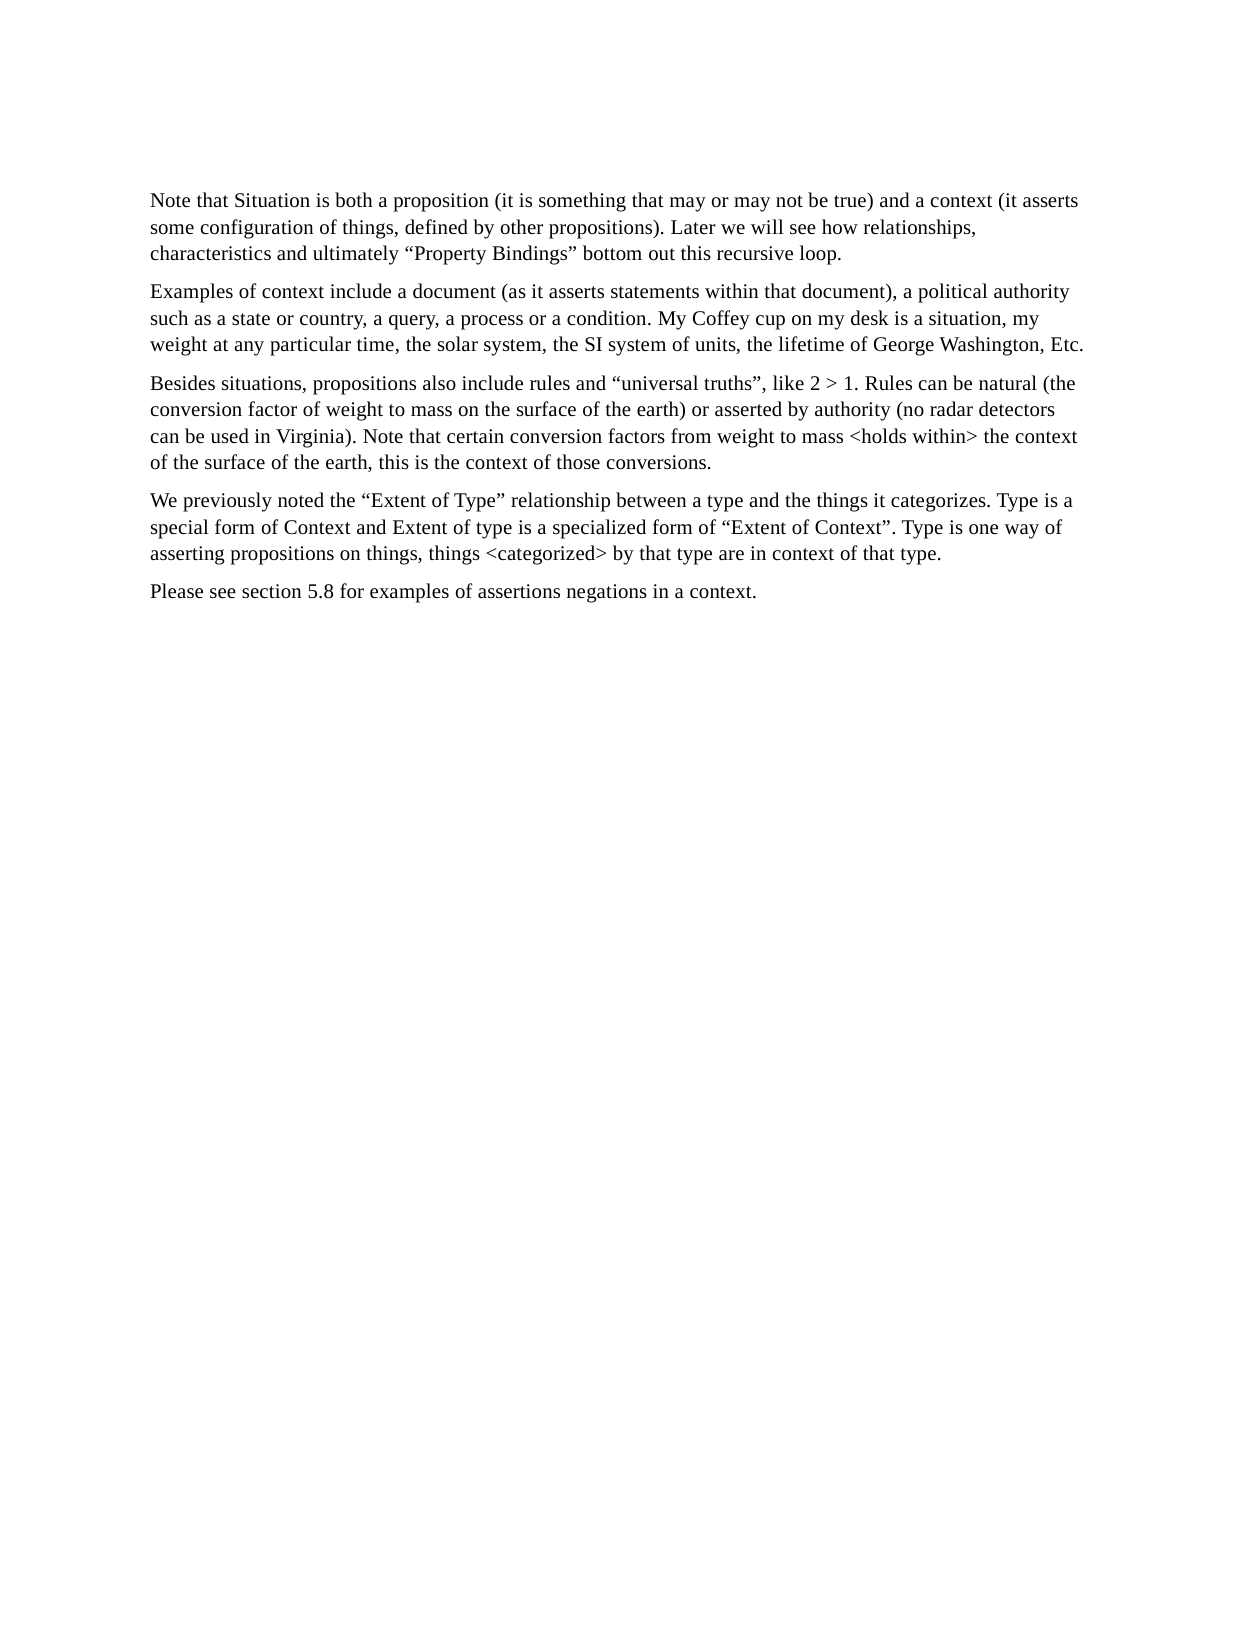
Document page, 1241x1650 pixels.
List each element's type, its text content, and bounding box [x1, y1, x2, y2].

text Note that Situation is both a proposition (it is something that may or may not be true) and a context (it asserts some configuration of things, defined by other propositions). Later we will see how relationships, characteristics and ultimately “Property Bindings” bottom out this recursive loop. [150, 188, 1090, 265]
text Besides situations, propositions also include rules and “universal truths”, like 2 > 1. Rules can be natural (the conversion factor of weight to mass on the surface of the earth) or asserted by authority (no radar detectors can be used in Virginia). Note that certain conversion factors from weight to mass <holds within> the context of the surface of the earth, this is the context of those conversions. [150, 371, 1090, 474]
text Please see section 5.8 for examples of assertions negations in a context. [150, 579, 1090, 603]
text We previously noted the “Extent of Type” relationship between a type and the things it categorizes. Type is a special form of Context and Extent of type is a specialized form of “Extent of Context”. Type is one way of asserting propositions on things, things <categorized> by that type are in context of that type. [150, 488, 1090, 565]
text Examples of context include a document (as it asserts statements within that document), a political authority such as a state or country, a query, a process or a condition. My Coffey cup on my desk is a situation, my weight at any particular time, the solar system, the SI system of units, the lifetime of George Washington, Etc. [150, 279, 1090, 356]
